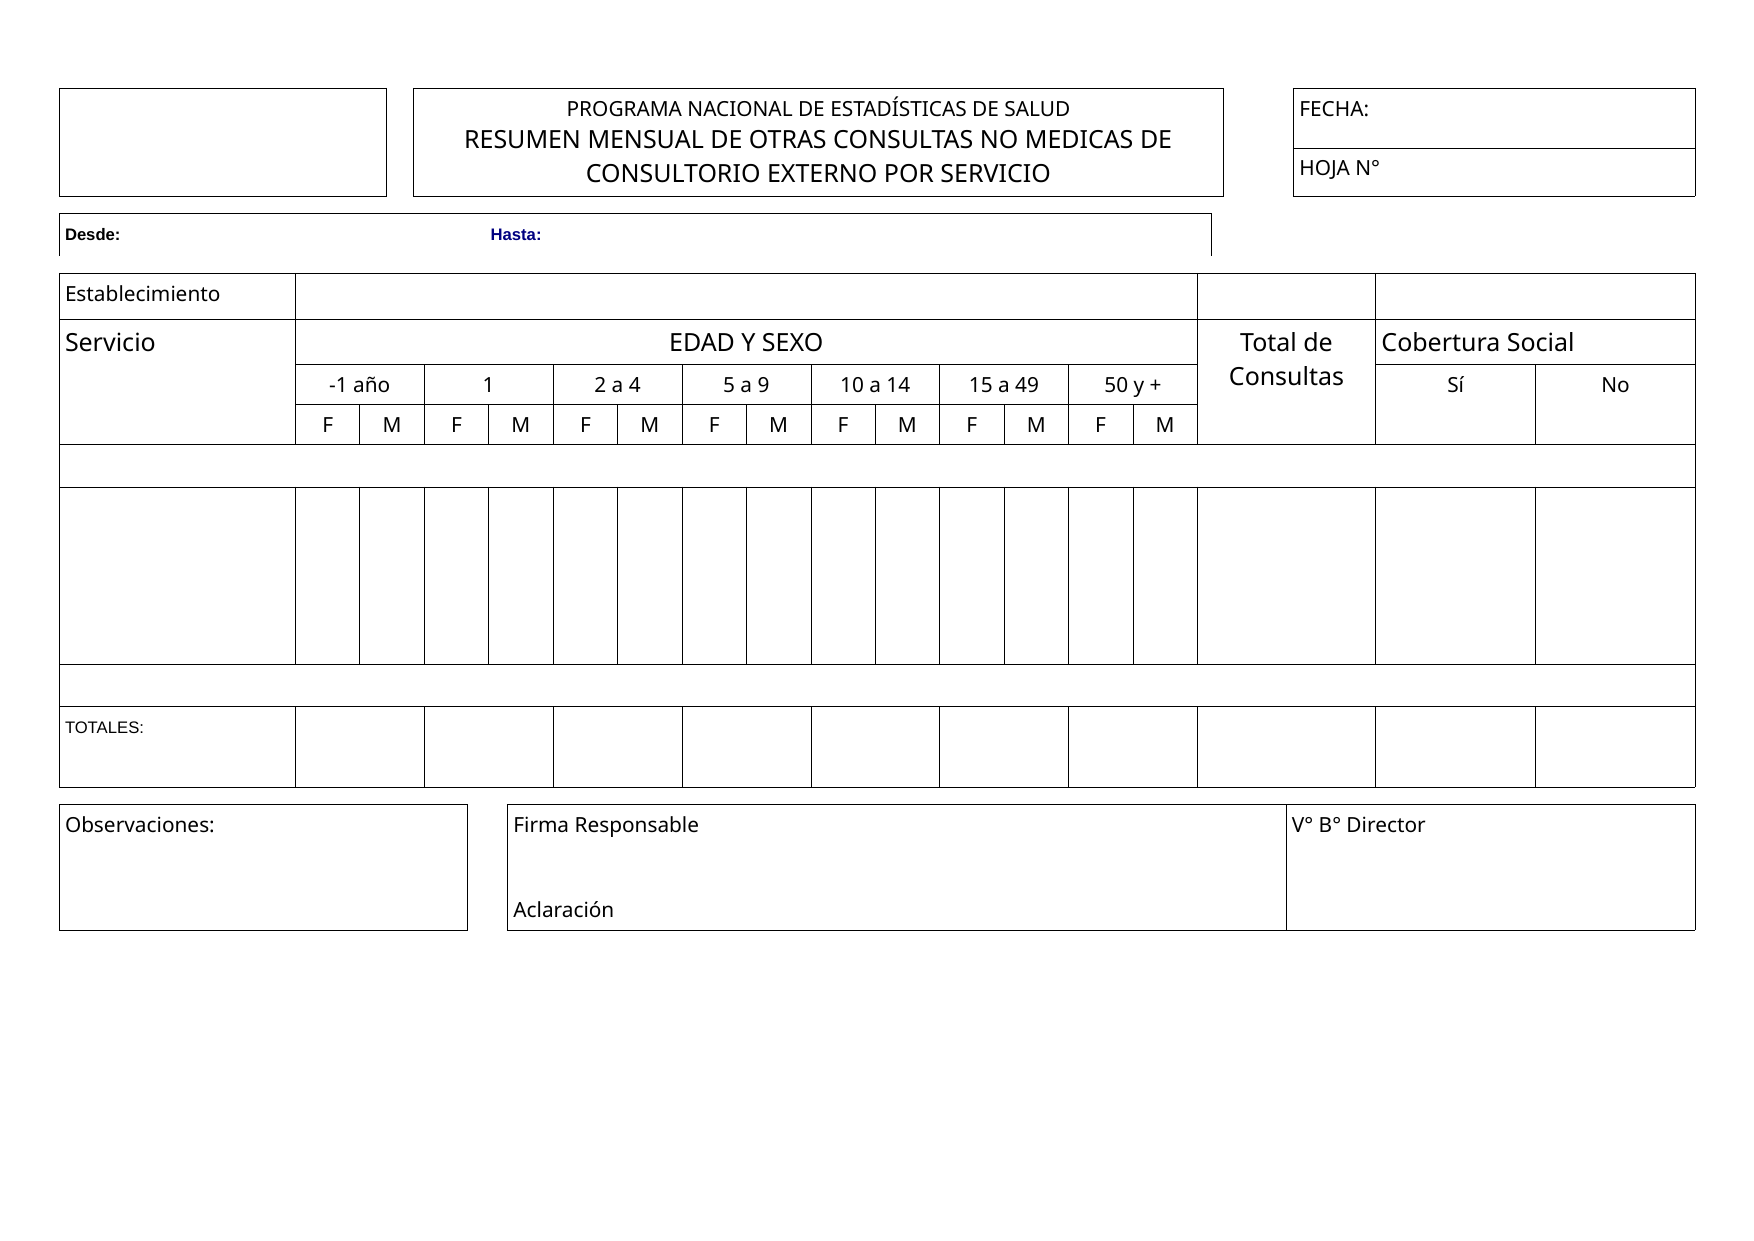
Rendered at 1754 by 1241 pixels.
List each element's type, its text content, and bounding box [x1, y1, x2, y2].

table_cell Sí [1376, 365, 1535, 444]
table_header PROGRAMA NACIONAL DE ESTADÍSTICAS DE SALUD RESUMEN MENSUAL DE OTRAS CONSULTAS NO MEDICAS DE CONSULTORIO EXTERNO POR SERVICIO [414, 89, 1223, 196]
table_cell M [489, 405, 553, 444]
table_header Observaciones: [60, 805, 467, 929]
table_cell F [296, 405, 359, 444]
table_cell <spec_non_doctor_total_under_1> [296, 707, 424, 787]
table_cell <spec.name> [60, 488, 295, 663]
table_cell M [747, 405, 811, 444]
table_cell <speciality_row[str(spec)]['f_under_1']> [296, 488, 359, 663]
table_cell M [618, 405, 682, 444]
table_cell <spec_non_doctor_total_15_49> [940, 707, 1068, 787]
table_header [1376, 274, 1695, 318]
table_cell <speciality_row[str(spec)]['m_5_9']> [747, 488, 811, 663]
table_cell <spec_non_doctor_total_5_9> [683, 707, 811, 787]
table_cell <speciality_row[str(spec)]['unassured']> [1536, 488, 1695, 663]
table_cell <speciality_row[str(spec)]['f_50_beyond']> [1069, 488, 1133, 663]
table_header FECHA: <format_date(datetime.date.today(), user.language)> [1294, 89, 1695, 148]
table_cell F [683, 405, 746, 444]
table_cell [1224, 148, 1293, 196]
table_cell <speciality_row[str(spec)]['f_1']> [425, 488, 488, 663]
table_cell EDAD Y SEXO [296, 320, 1197, 364]
table_cell <speciality_row[str(spec)]['assured']> [1376, 488, 1535, 663]
table_header [1224, 88, 1293, 148]
table_cell F [554, 405, 617, 444]
table_cell 5 a 9 [683, 365, 811, 404]
table_cell M [360, 405, 424, 444]
table_cell <speciality_row[str(spec)]['m_1']> [489, 488, 553, 663]
table_cell <speciality_row[str(spec)]['m_50_beyond']> [1134, 488, 1197, 663]
table_cell <speciality_row[str(spec)]['f_2_4']> [554, 488, 617, 663]
table_header [296, 274, 1197, 318]
table_cell <speciality_row[str(spec)]['m_2_4']> [618, 488, 682, 663]
table_cell 50 y + [1069, 365, 1197, 404]
table_header Establecimiento [60, 274, 295, 318]
table_cell Cobertura Social [1376, 320, 1695, 364]
table_cell M [1134, 405, 1197, 444]
table_cell Total de Consultas [1198, 320, 1375, 444]
table_cell <spec_non_doctor_total_assured> [1376, 707, 1535, 787]
table_cell <spec_non_doctor_total_unassured> [1536, 707, 1695, 787]
table_cell F [425, 405, 488, 444]
table_cell 1 [425, 365, 553, 404]
table_cell [387, 148, 413, 196]
table_cell <spec_non_doctor_total_50_beyond> [1069, 707, 1197, 787]
table_cell <spec_non_doctor_total_2_4> [554, 707, 682, 787]
table_cell <speciality_row[str(spec)]['m_15_49']> [1005, 488, 1068, 663]
table_cell F [812, 405, 875, 444]
table_header [1198, 274, 1375, 318]
table_cell <speciality_row[str(spec)]['m_under_1']> [360, 488, 424, 663]
table_cell M [1005, 405, 1068, 444]
table_header Desde: <format_date(start_date, user.language)> Hasta: <format_date(end_date, user.language)> [60, 214, 1211, 256]
table_cell HOJA N° [1294, 149, 1695, 196]
table_header [60, 89, 386, 196]
table_cell F [1069, 405, 1133, 444]
table_header [387, 88, 413, 148]
table_cell No [1536, 365, 1695, 444]
table_cell <speciality_row[str(spec)]['f_15_49']> [940, 488, 1004, 663]
table_cell -1 año [296, 365, 424, 404]
table_header Firma Responsable Aclaración [508, 805, 1286, 929]
table_cell </for> [60, 665, 1695, 706]
table_header [468, 804, 507, 929]
table_cell Servicio [60, 320, 295, 444]
table_cell 10 a 14 [812, 365, 939, 404]
table_cell <for each="spec in specialities_non_doctor"> [60, 445, 1695, 487]
table_cell M [876, 405, 939, 444]
table_cell <speciality_row[str(spec)]['total']> [1198, 488, 1375, 663]
table_cell 15 a 49 [940, 365, 1068, 404]
table_cell F [940, 405, 1004, 444]
table_header V° B° Director [1287, 805, 1695, 929]
table_cell TOTALES: [60, 707, 295, 787]
table_cell <spec_non_doctor_total> [1198, 707, 1375, 787]
table_cell <spec_non_doctor_total_10_14> [812, 707, 939, 787]
table_cell <speciality_row[str(spec)]['f_5_9']> [683, 488, 746, 663]
table_cell <speciality_row[str(spec)]['f_10_14']> [812, 488, 875, 663]
table_cell 2 a 4 [554, 365, 682, 404]
table_cell <speciality_row[str(spec)]['m_10_14']> [876, 488, 939, 663]
table_cell <spec_non_doctor_total_1> [425, 707, 553, 787]
